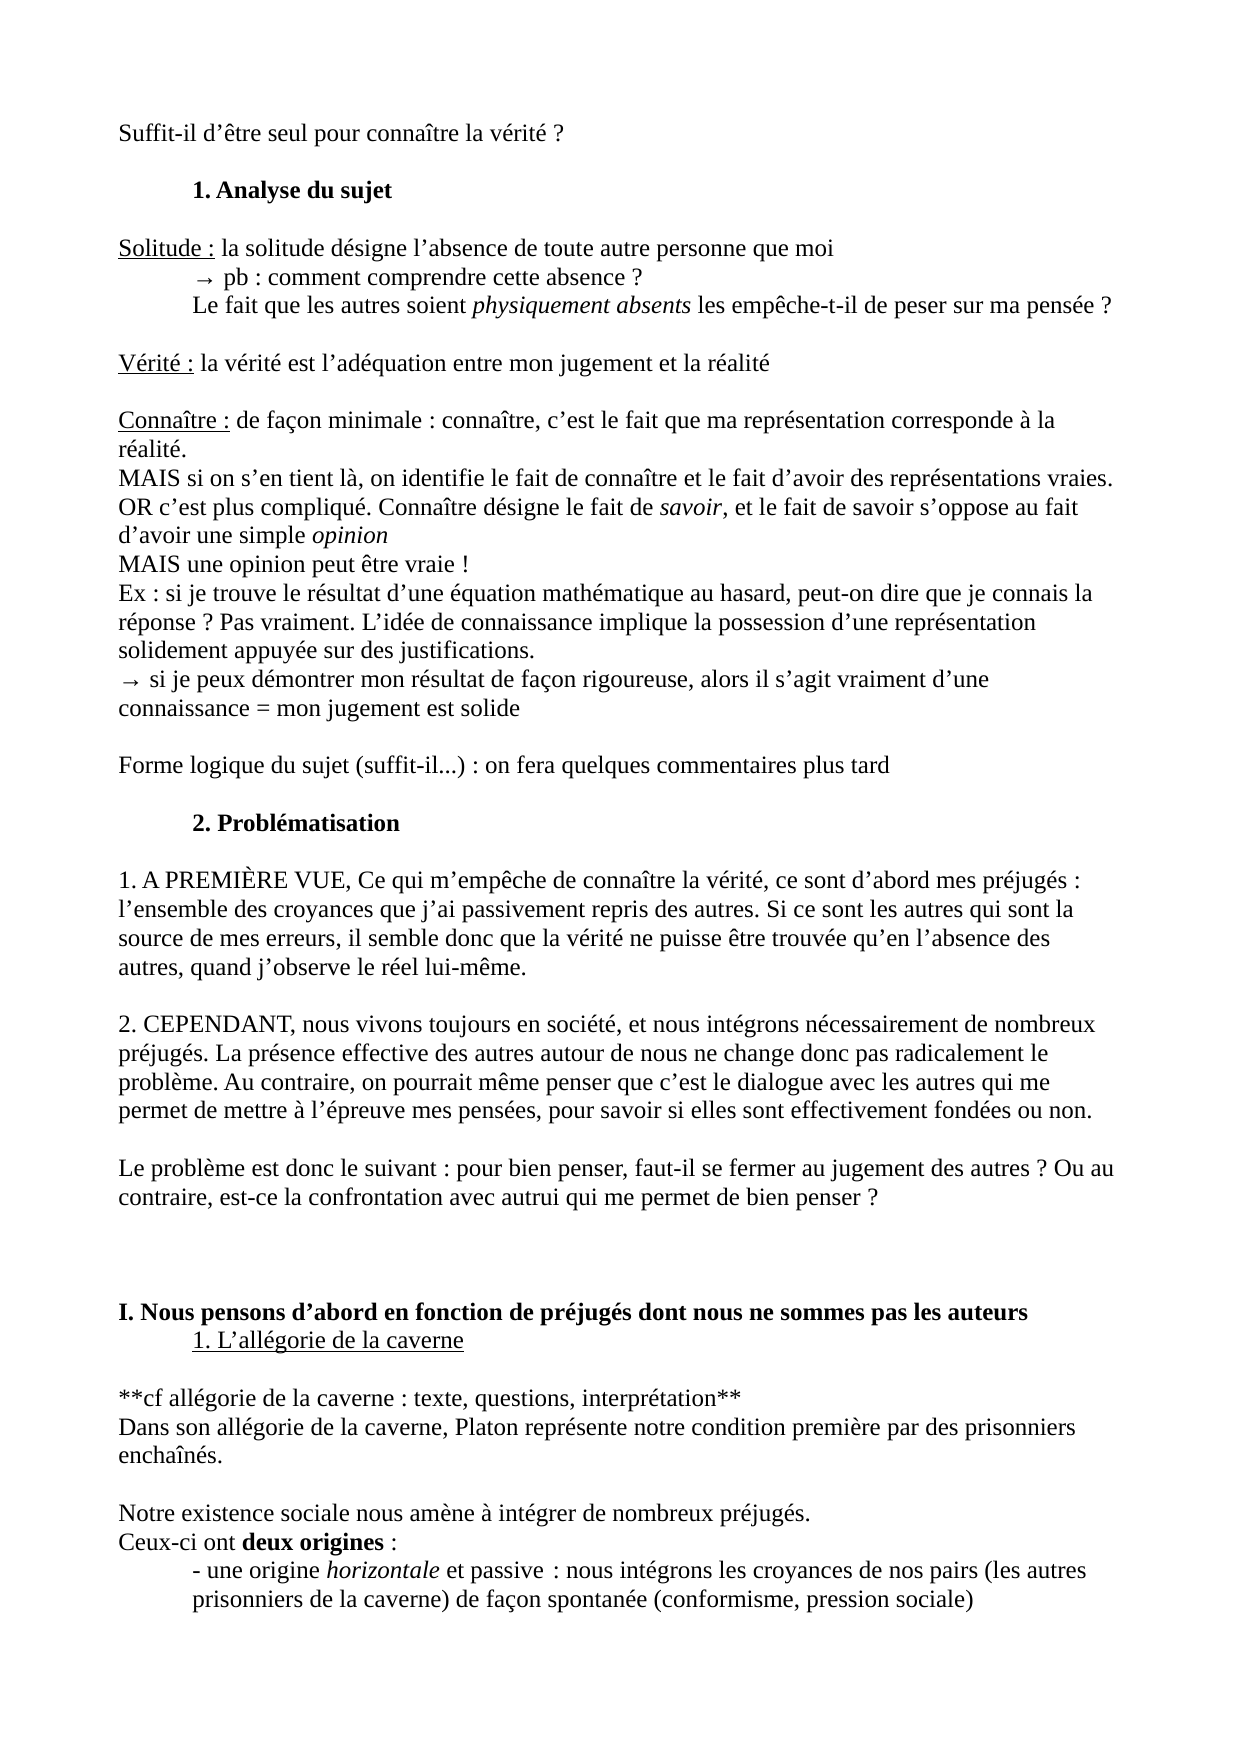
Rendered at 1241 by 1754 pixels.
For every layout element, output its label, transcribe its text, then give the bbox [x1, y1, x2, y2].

text Ceux-ci ont deux origines : [118, 1527, 1122, 1556]
text I. Nous pensons d’abord en fonction de préjugés dont nous ne sommes pas les auteurs [118, 1297, 1122, 1326]
text Vérité : la vérité est l’adéquation entre mon jugement et la réalité [118, 348, 1122, 377]
text 2. Problématisation [118, 808, 1122, 837]
text Dans son allégorie de la caverne, Platon représente notre condition première par des prisonniers enchaînés. [118, 1412, 1122, 1469]
text Notre existence sociale nous amène à intégrer de nombreux préjugés. [118, 1498, 1122, 1527]
text OR c’est plus compliqué. Connaître désigne le fait de savoir, et le fait de savoir s’oppose au fait d’avoir une simple opinion [118, 492, 1122, 549]
text Ex : si je trouve le résultat d’une équation mathématique au hasard, peut-on dire que je connais la réponse ? Pas vraiment. L’idée de connaissance implique la possession d’une représentation solidement appuyée sur des justifications. [118, 578, 1122, 664]
text 1. A PREMIÈRE VUE, Ce qui m’empêche de connaître la vérité, ce sont d’abord mes préjugés : l’ensemble des croyances que j’ai passivement repris des autres. Si ce sont les autres qui sont la source de mes erreurs, il semble donc que la vérité ne puisse être trouvée qu’en l’absence des autres, quand j’observe le réel lui-même. [118, 866, 1122, 981]
text Le problème est donc le suivant : pour bien penser, faut-il se fermer au jugement des autres ? Ou au contraire, est-ce la confrontation avec autrui qui me permet de bien penser ? [118, 1153, 1122, 1211]
text 2. CEPENDANT, nous vivons toujours en société, et nous intégrons nécessairement de nombreux préjugés. La présence effective des autres autour de nous ne change donc pas radicalement le problème. Au contraire, on pourrait même penser que c’est le dialogue avec les autres qui me permet de mettre à l’épreuve mes pensées, pour savoir si elles sont effectivement fondées ou non. [118, 1009, 1122, 1124]
text - une origine horizontale et passive : nous intégrons les croyances de nos pairs (les autres prisonniers de la caverne) de façon spontanée (conformisme, pression sociale) [192, 1556, 1122, 1613]
text Suffit-il d’être seul pour connaître la vérité ? [118, 118, 1122, 147]
text 1. L’allégorie de la caverne [118, 1326, 1122, 1354]
text **cf allégorie de la caverne : texte, questions, interprétation** [118, 1383, 1122, 1412]
text Connaître : de façon minimale : connaître, c’est le fait que ma représentation corresponde à la réalité. [118, 406, 1122, 463]
text Le fait que les autres soient physiquement absents les empêche-t-il de peser sur ma pensée ? [192, 291, 1122, 319]
text Solitude : la solitude désigne l’absence de toute autre personne que moi [118, 233, 1122, 262]
text MAIS une opinion peut être vraie ! [118, 549, 1122, 578]
text → pb : comment comprendre cette absence ? [192, 262, 1122, 291]
text → si je peux démontrer mon résultat de façon rigoureuse, alors il s’agit vraiment d’une connaissance = mon jugement est solide [118, 664, 1122, 722]
text MAIS si on s’en tient là, on identifie le fait de connaître et le fait d’avoir des représentations vraies. [118, 463, 1122, 492]
text Forme logique du sujet (suffit-il...) : on fera quelques commentaires plus tard [118, 751, 1122, 779]
text 1. Analyse du sujet [118, 176, 1122, 204]
